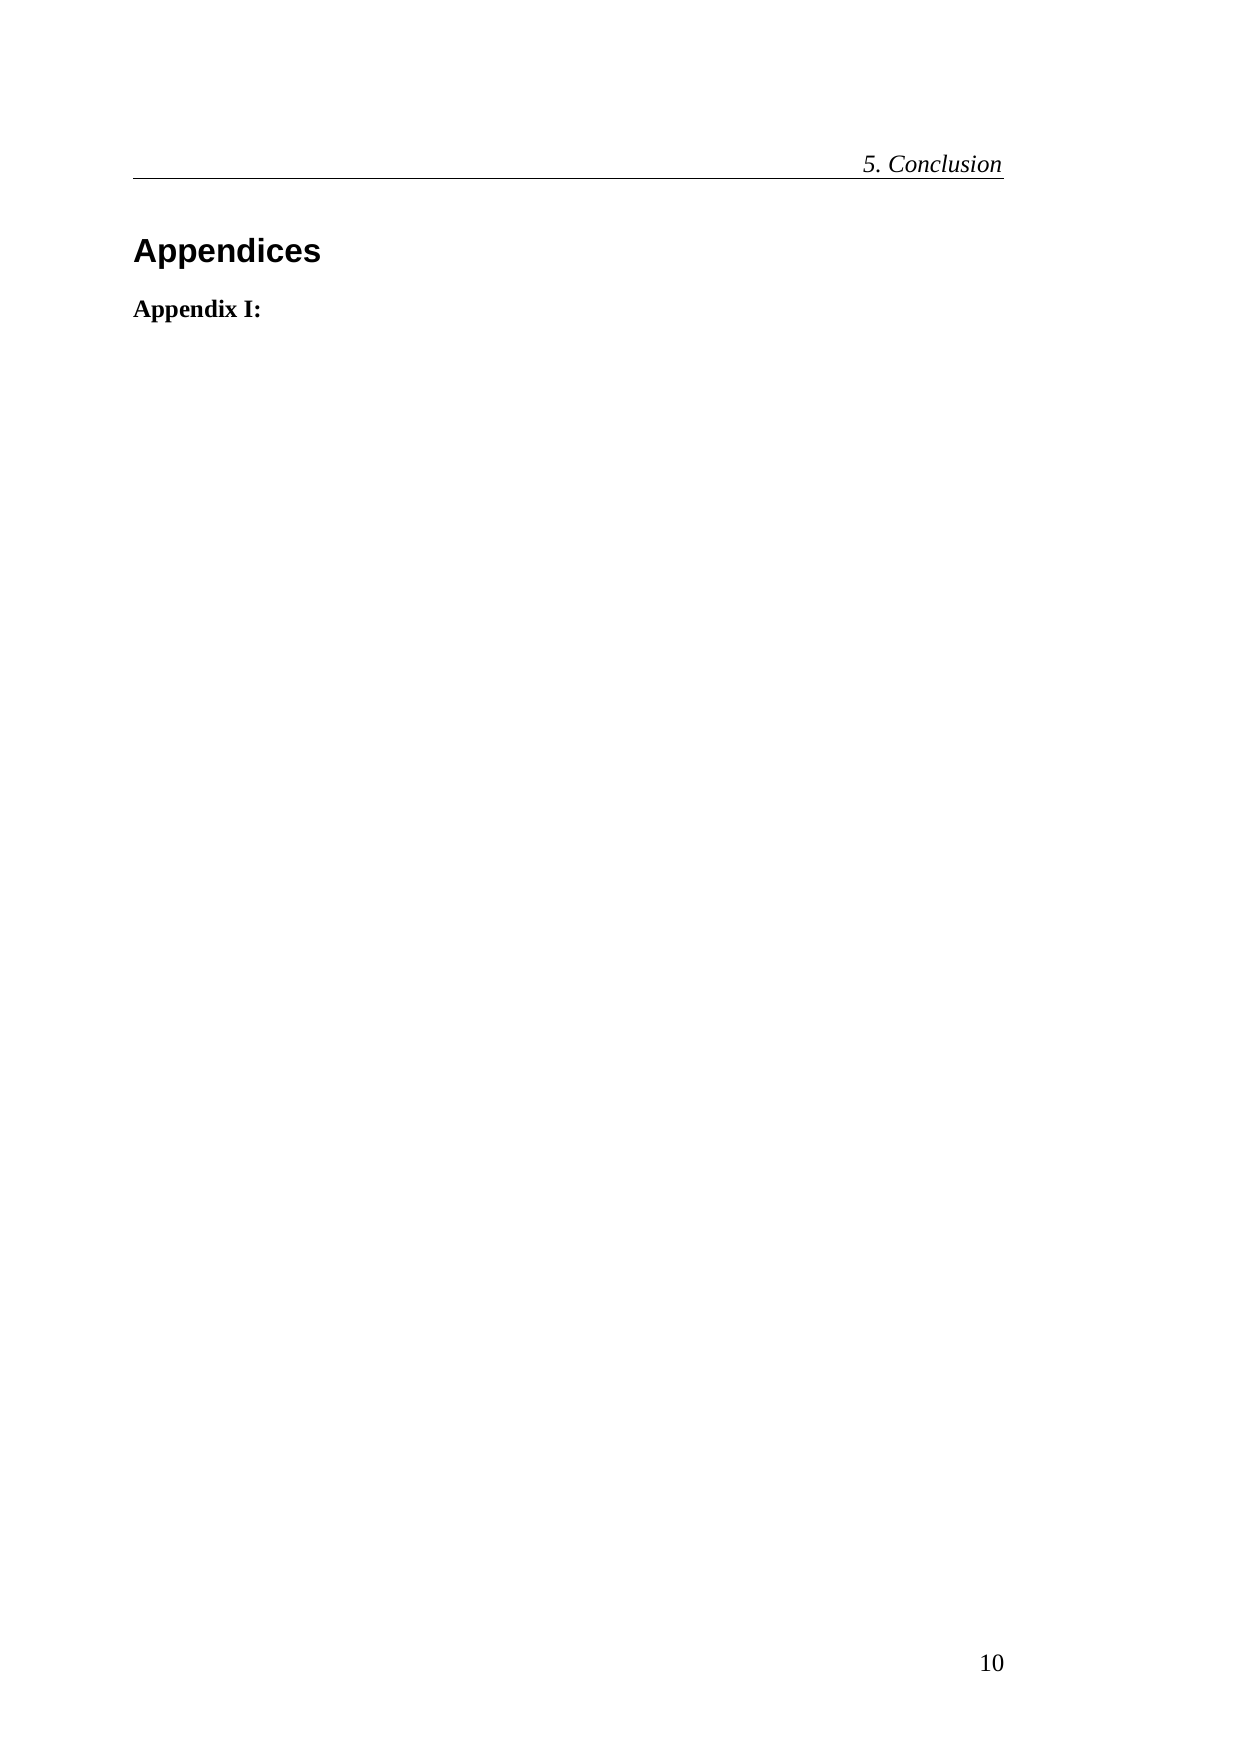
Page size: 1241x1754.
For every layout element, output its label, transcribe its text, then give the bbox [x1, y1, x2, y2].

text Appendices [133, 232, 1004, 269]
subtitle Appendix I: [133, 296, 1004, 323]
